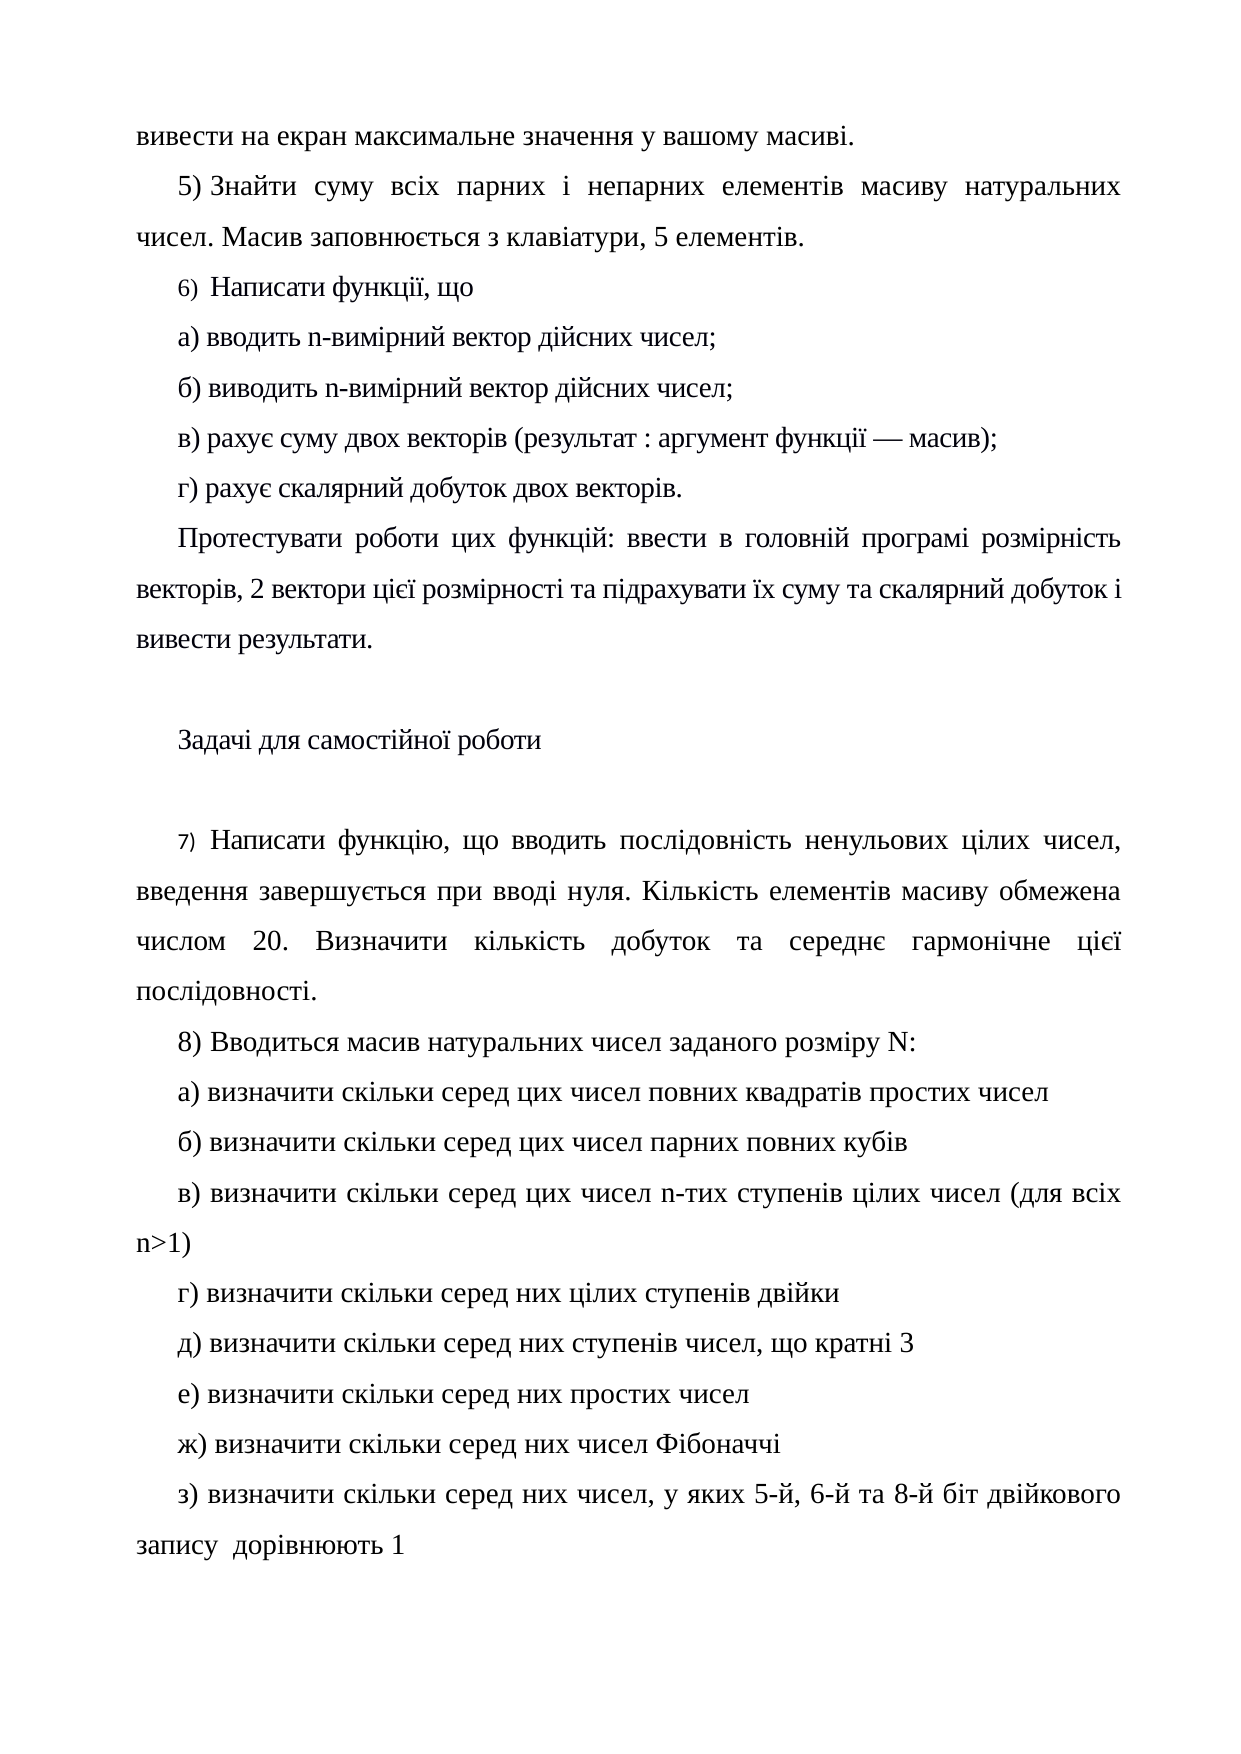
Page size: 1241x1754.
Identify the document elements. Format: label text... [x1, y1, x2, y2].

list вивести на екран максимальне значення у вашому масиві. [136, 118, 1122, 152]
text Протестувати роботи цих функцій: ввести в головній програмі розмірність векторів, 2 вектори цієї розмірності та підрахувати їх суму та скалярний добуток і вивести результати. [136, 521, 1122, 655]
list Написати функцію, що вводить послідовність ненульових цілих чисел, введення завершується при вводі нуля. Кількість елементів масиву обмежена числом 20. Визначити кількість добуток та середнє гармонічне цієї послідовності. [136, 822, 1122, 1007]
text г) визначити скільки серед них цілих ступенів двійки [136, 1275, 1122, 1309]
text б) визначити скільки серед цих чисел парних повних кубів [136, 1124, 1122, 1158]
list Вводиться масив натуральних чисел заданого розміру N: [136, 1024, 1122, 1057]
list Знайти суму всіх парних і непарних елементів масиву натуральних чисел. Масив заповнюється з клавіатури, 5 елементів. [136, 168, 1122, 252]
text е) визначити скільки серед них простих чисел [136, 1376, 1122, 1409]
text Задачі для самостійної роботи [136, 722, 1122, 755]
text а) вводить n-вимірний вектор дійсних чисел; [136, 319, 1122, 353]
text в) рахує суму двох векторів (результат : аргумент функції — масив); [136, 420, 1122, 453]
text в) визначити скільки серед цих чисел n-тих ступенів цілих чисел (для всіх n>1) [136, 1175, 1122, 1258]
text ж) визначити скільки серед них чисел Фібоначчі [136, 1426, 1122, 1460]
list Написати функції, що [136, 269, 1122, 303]
text д) визначити скільки серед них ступенів чисел, що кратні 3 [136, 1326, 1122, 1359]
text а) визначити скільки серед цих чисел повних квадратів простих чисел [136, 1074, 1122, 1108]
text б) виводить n-вимірний вектор дійсних чисел; [136, 370, 1122, 403]
text з) визначити скільки серед них чисел, у яких 5-й, 6-й та 8-й біт двійкового запису дорівнюють 1 [136, 1477, 1122, 1560]
text г) рахує скалярний добуток двох векторів. [136, 470, 1122, 504]
